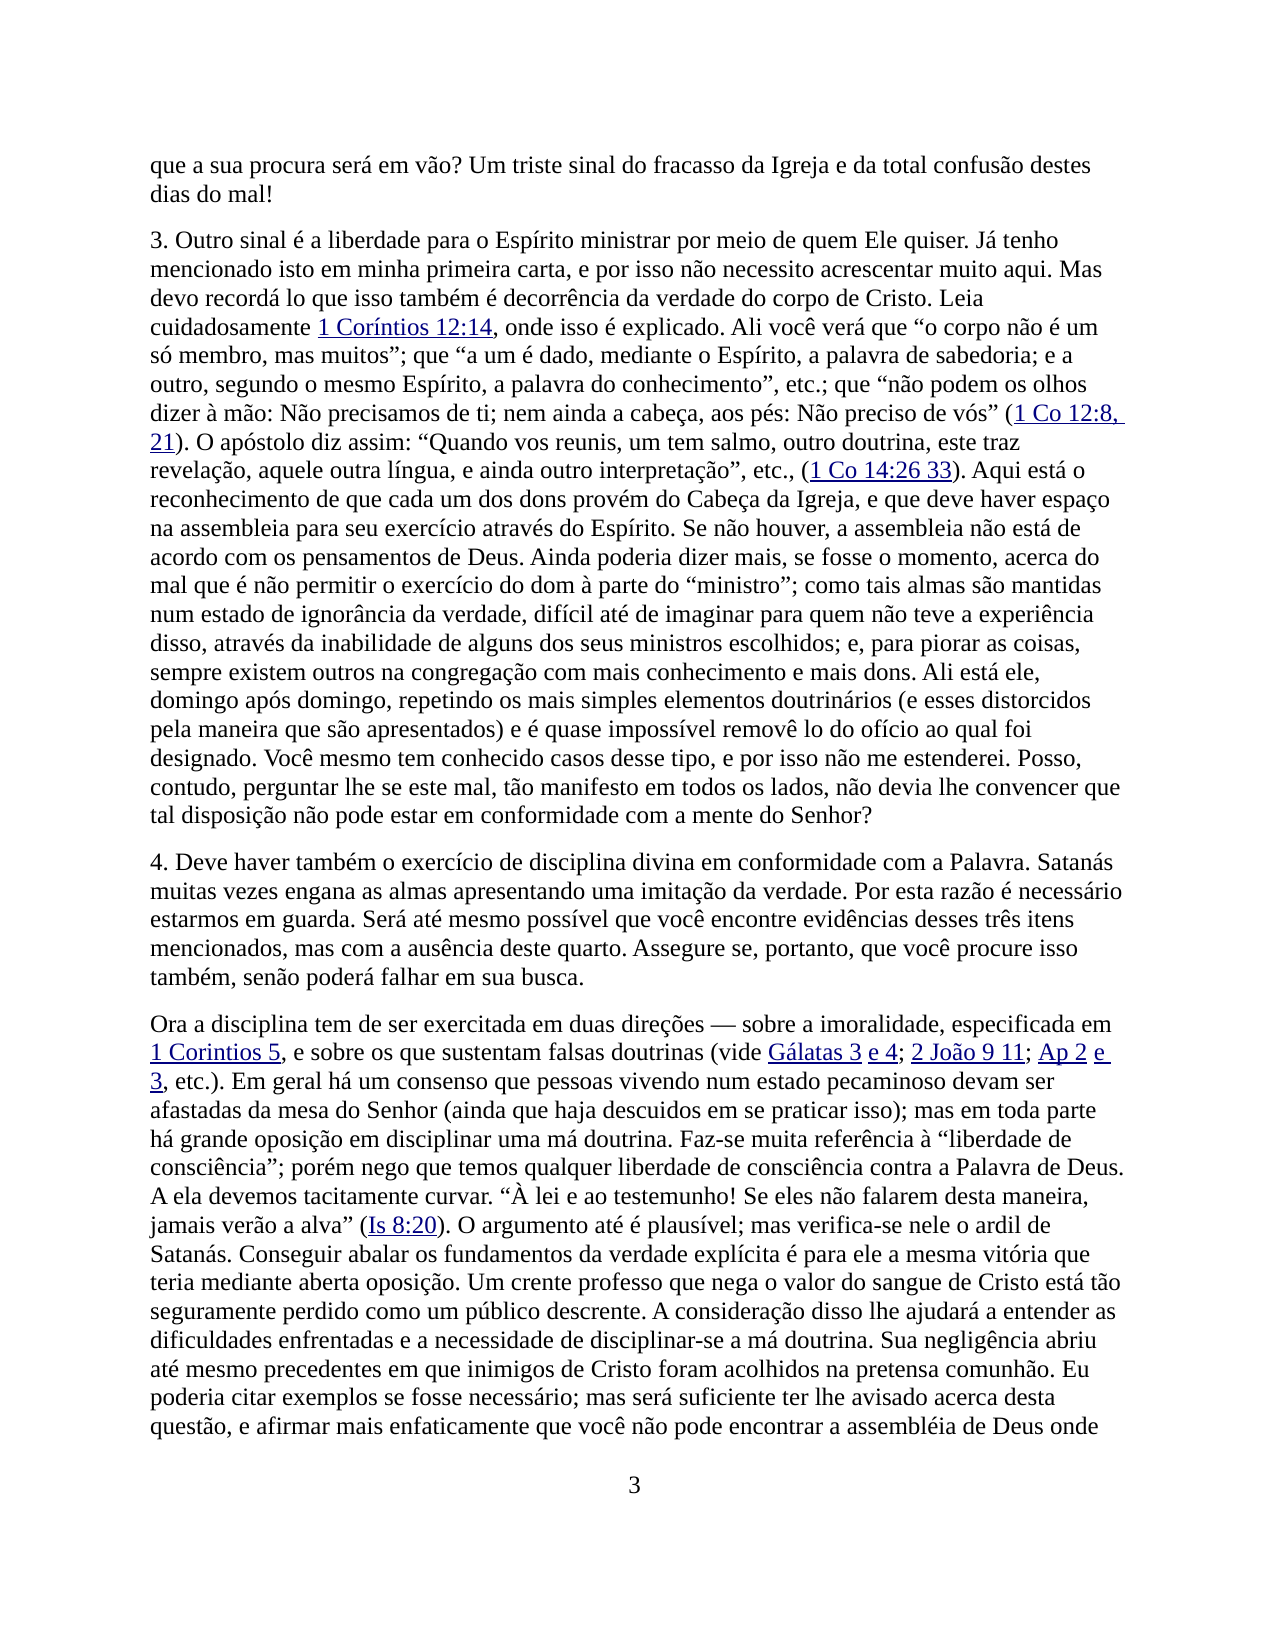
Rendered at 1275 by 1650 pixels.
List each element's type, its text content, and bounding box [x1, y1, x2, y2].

text Ora a disciplina tem de ser exercitada em duas direções — sobre a imoralidade, especificada em 1 Corintios 5, e sobre os que sustentam falsas doutrinas (vide Gálatas 3 e 4; 2 João 9 11; Ap 2 e 3, etc.). Em geral há um consenso que pessoas vivendo num estado pecaminoso devam ser afastadas da mesa do Senhor (ainda que haja descuidos em se praticar isso); mas em toda parte há grande oposição em disciplinar uma má doutrina. Faz-se muita referência à “liberdade de consciência”; porém nego que temos qualquer liberdade de consciência contra a Palavra de Deus. A ela devemos tacitamente curvar. “À lei e ao testemunho! Se eles não falarem desta maneira, jamais verão a alva” (Is 8:20). O argumento até é plausível; mas verifica-se nele o ardil de Satanás. Conseguir abalar os fundamentos da verdade explícita é para ele a mesma vitória que teria mediante aberta oposição. Um crente professo que nega o valor do sangue de Cristo está tão seguramente perdido como um público descrente. A consideração disso lhe ajudará a entender as dificuldades enfrentadas e a necessidade de disciplinar-se a má doutrina. Sua negligência abriu até mesmo precedentes em que inimigos de Cristo foram acolhidos na pretensa comunhão. Eu poderia citar exemplos se fosse necessário; mas será suficiente ter lhe avisado acerca desta questão, e afirmar mais enfaticamente que você não pode encontrar a assembléia de Deus onde [150, 1009, 1125, 1440]
text 3. Outro sinal é a liberdade para o Espírito ministrar por meio de quem Ele quiser. Já tenho mencionado isto em minha primeira carta, e por isso não necessito acrescentar muito aqui. Mas devo recordá lo que isso também é decorrência da verdade do corpo de Cristo. Leia cuidadosamente 1 Coríntios 12:14, onde isso é explicado. Ali você verá que “o corpo não é um só membro, mas muitos”; que “a um é dado, mediante o Espírito, a palavra de sabedoria; e a outro, segundo o mesmo Espírito, a palavra do conhecimento”, etc.; que “não podem os olhos dizer à mão: Não precisamos de ti; nem ainda a cabeça, aos pés: Não preciso de vós” (1 Co 12:8, 21). O apóstolo diz assim: “Quando vos reunis, um tem salmo, outro doutrina, este traz revelação, aquele outra língua, e ainda outro interpretação”, etc., (1 Co 14:26 33). Aqui está o reconhecimento de que cada um dos dons provém do Cabeça da Igreja, e que deve haver espaço na assembleia para seu exercício através do Espírito. Se não houver, a assembleia não está de acordo com os pensamentos de Deus. Ainda poderia dizer mais, se fosse o momento, acerca do mal que é não permitir o exercício do dom à parte do “ministro”; como tais almas são mantidas num estado de ignorância da verdade, difícil até de imaginar para quem não teve a experiência disso, através da inabilidade de alguns dos seus ministros escolhidos; e, para piorar as coisas, sempre existem outros na congregação com mais conhecimento e mais dons. Ali está ele, domingo após domingo, repetindo os mais simples elementos doutrinários (e esses distorcidos pela maneira que são apresentados) e é quase impossível removê lo do ofício ao qual foi designado. Você mesmo tem conhecido casos desse tipo, e por isso não me estenderei. Posso, contudo, perguntar lhe se este mal, tão manifesto em todos os lados, não devia lhe convencer que tal disposição não pode estar em conformidade com a mente do Senhor? [150, 225, 1125, 829]
text 4. Deve haver também o exercício de disciplina divina em conformidade com a Palavra. Satanás muitas vezes engana as almas apresentando uma imitação da verdade. Por esta razão é necessário estarmos em guarda. Será até mesmo possível que você encontre evidências desses três itens mencionados, mas com a ausência deste quarto. Assegure se, portanto, que você procure isso também, senão poderá falhar em sua busca. [150, 847, 1125, 991]
text que a sua procura será em vão? Um triste sinal do fracasso da Igreja e da total confusão destes dias do mal! [150, 150, 1125, 207]
